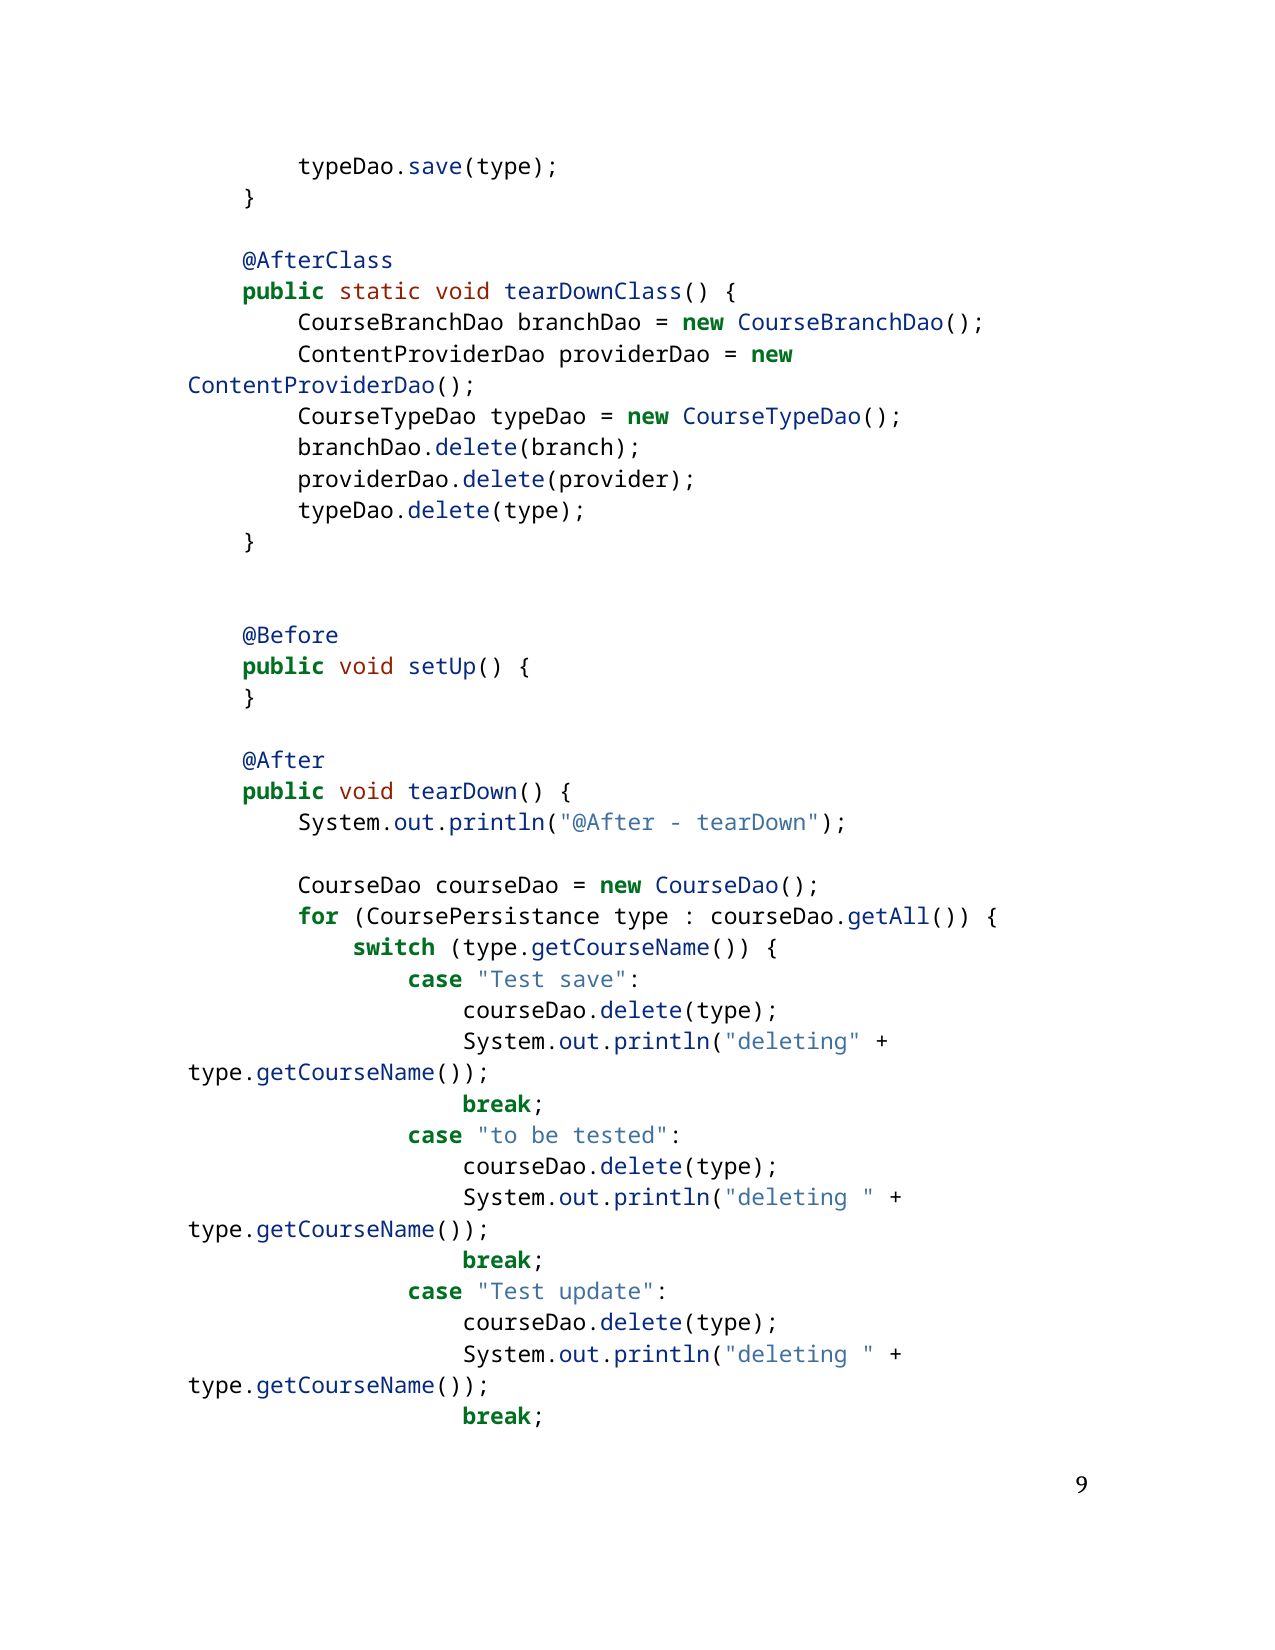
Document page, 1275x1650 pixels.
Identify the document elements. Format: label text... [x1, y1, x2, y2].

text typeDao.save(type); } @AfterClass public static void tearDownClass() { CourseBranchDao branchDao = new CourseBranchDao(); ContentProviderDao providerDao = new ContentProviderDao(); CourseTypeDao typeDao = new CourseTypeDao(); branchDao.delete(branch); providerDao.delete(provider); typeDao.delete(type); } @Before public void setUp() { } @After public void tearDown() { System.out.println("@After - tearDown"); CourseDao courseDao = new CourseDao(); for (CoursePersistance type : courseDao.getAll()) { switch (type.getCourseName()) { case "Test save": courseDao.delete(type); System.out.println("deleting" + type.getCourseName()); break; case "to be tested": courseDao.delete(type); System.out.println("deleting " + type.getCourseName()); break; case "Test update": courseDao.delete(type); System.out.println("deleting " + type.getCourseName()); break; [187, 150, 1087, 1431]
